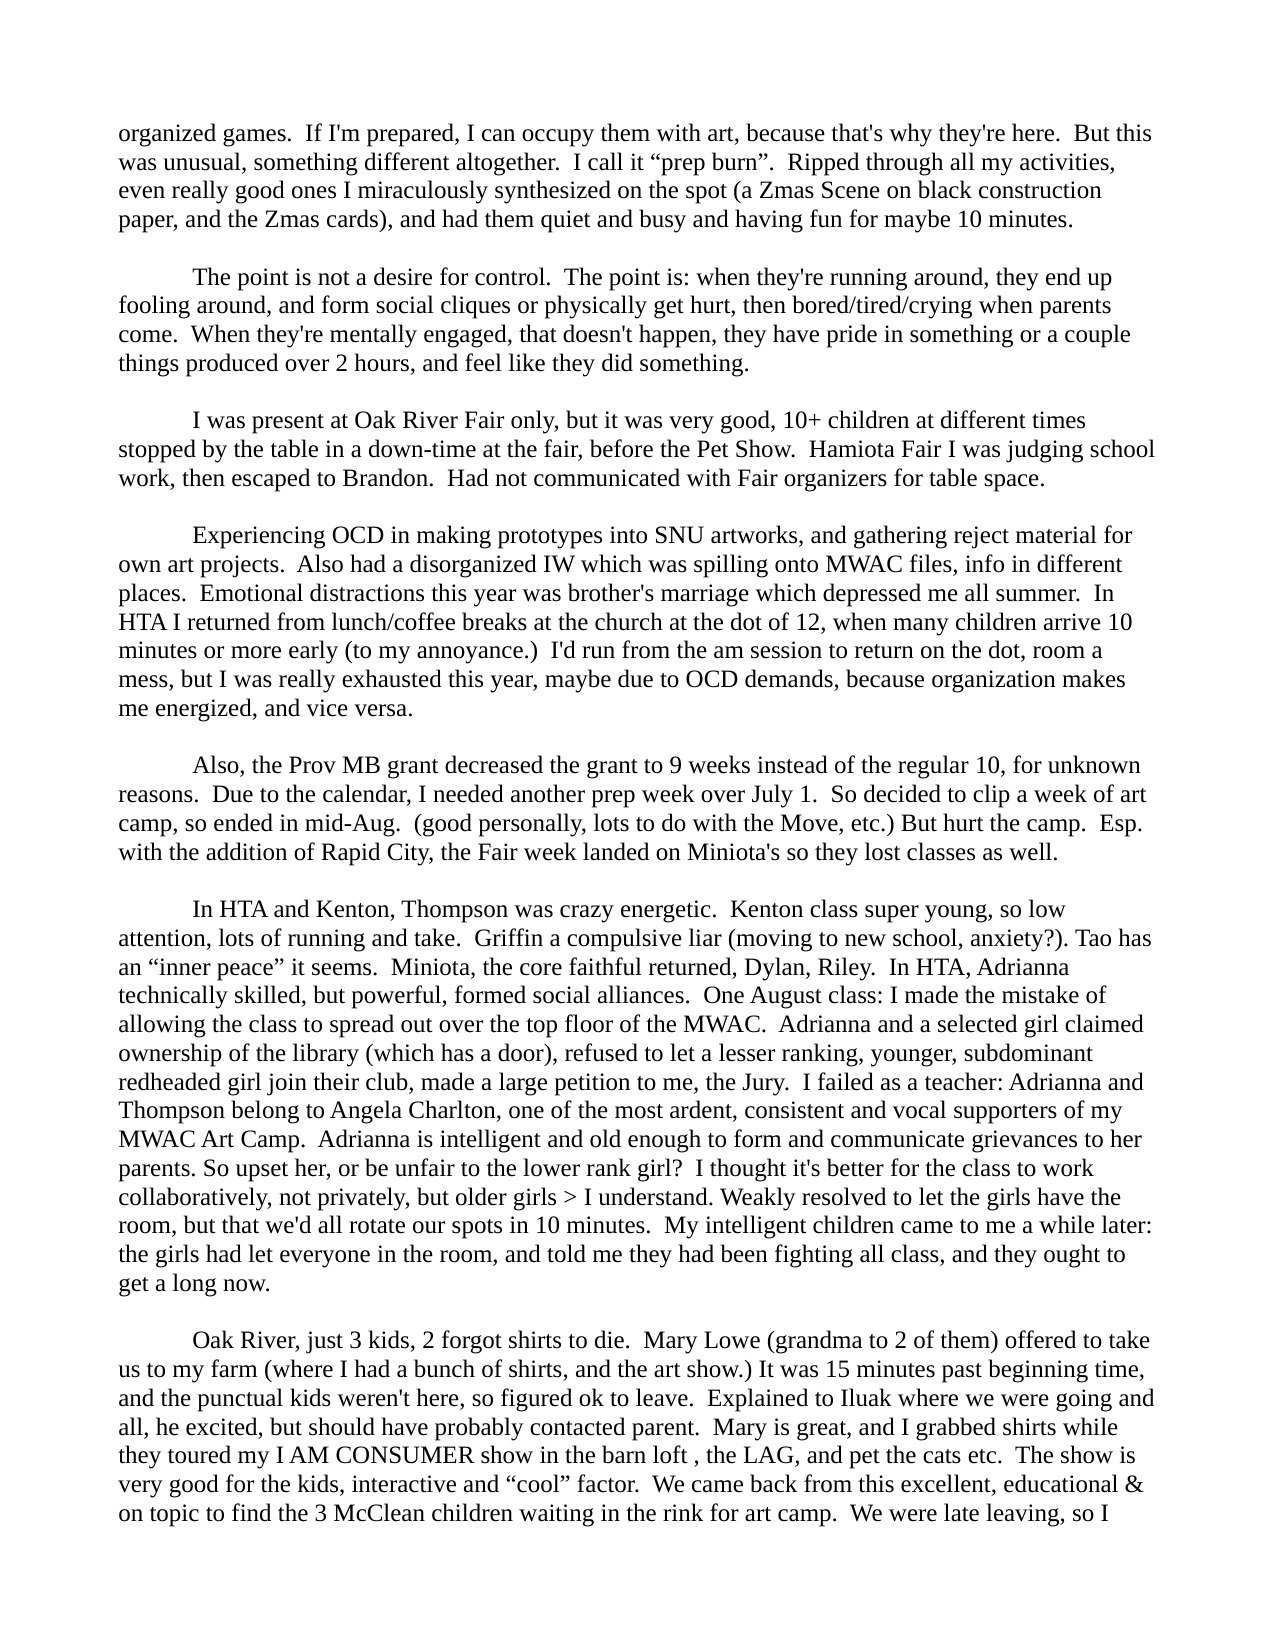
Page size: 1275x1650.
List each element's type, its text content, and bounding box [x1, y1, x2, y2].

text I was present at Oak River Fair only, but it was very good, 10+ children at different times stopped by the table in a down-time at the fair, before the Pet Show. Hamiota Fair I was judging school work, then escaped to Brandon. Had not communicated with Fair organizers for table space. [118, 406, 1157, 492]
text Experiencing OCD in making prototypes into SNU artworks, and gathering reject material for own art projects. Also had a disorganized IW which was spilling onto MWAC files, info in different places. Emotional distractions this year was brother's marriage which depressed me all summer. In HTA I returned from lunch/coffee breaks at the church at the dot of 12, when many children arrive 10 minutes or more early (to my annoyance.) I'd run from the am session to return on the dot, room a mess, but I was really exhausted this year, maybe due to OCD demands, because organization makes me energized, and vice versa. [118, 521, 1157, 722]
text The point is not a desire for control. The point is: when they're running around, they end up fooling around, and form social cliques or physically get hurt, then bored/tired/crying when parents come. When they're mentally engaged, that doesn't happen, they have pride in something or a couple things produced over 2 hours, and feel like they did something. [118, 262, 1157, 377]
text Oak River, just 3 kids, 2 forgot shirts to die. Mary Lowe (grandma to 2 of them) offered to take us to my farm (where I had a bunch of shirts, and the art show.) It was 15 minutes past beginning time, and the punctual kids weren't here, so figured ok to leave. Explained to Iluak where we were going and all, he excited, but should have probably contacted parent. Mary is great, and I grabbed shirts while they toured my I AM CONSUMER show in the barn loft , the LAG, and pet the cats etc. The show is very good for the kids, interactive and “cool” factor. We came back from this excellent, educational & on topic to find the 3 McClean children waiting in the rink for art camp. We were late leaving, so I [118, 1326, 1157, 1527]
text organized games. If I'm prepared, I can occupy them with art, because that's why they're here. But this was unusual, something different altogether. I call it “prep burn”. Ripped through all my activities, even really good ones I miraculously synthesized on the spot (a Zmas Scene on black construction paper, and the Zmas cards), and had them quiet and busy and having fun for maybe 10 minutes. [118, 118, 1157, 233]
text In HTA and Kenton, Thompson was crazy energetic. Kenton class super young, so low attention, lots of running and take. Griffin a compulsive liar (moving to new school, anxiety?). Tao has an “inner peace” it seems. Miniota, the core faithful returned, Dylan, Riley. In HTA, Adrianna technically skilled, but powerful, formed social alliances. One August class: I made the mistake of allowing the class to spread out over the top floor of the MWAC. Adrianna and a selected girl claimed ownership of the library (which has a door), refused to let a lesser ranking, younger, subdominant redheaded girl join their club, made a large petition to me, the Jury. I failed as a teacher: Adrianna and Thompson belong to Angela Charlton, one of the most ardent, consistent and vocal supporters of my MWAC Art Camp. Adrianna is intelligent and old enough to form and communicate grievances to her parents. So upset her, or be unfair to the lower rank girl? I thought it's better for the class to work collaboratively, not privately, but older girls > I understand. Weakly resolved to let the girls have the room, but that we'd all rotate our spots in 10 minutes. My intelligent children came to me a while later: the girls had let everyone in the room, and told me they had been fighting all class, and they ought to get a long now. [118, 894, 1157, 1297]
text Also, the Prov MB grant decreased the grant to 9 weeks instead of the regular 10, for unknown reasons. Due to the calendar, I needed another prep week over July 1. So decided to clip a week of art camp, so ended in mid-Aug. (good personally, lots to do with the Move, etc.) But hurt the camp. Esp. with the addition of Rapid City, the Fair week landed on Miniota's so they lost classes as well. [118, 751, 1157, 866]
